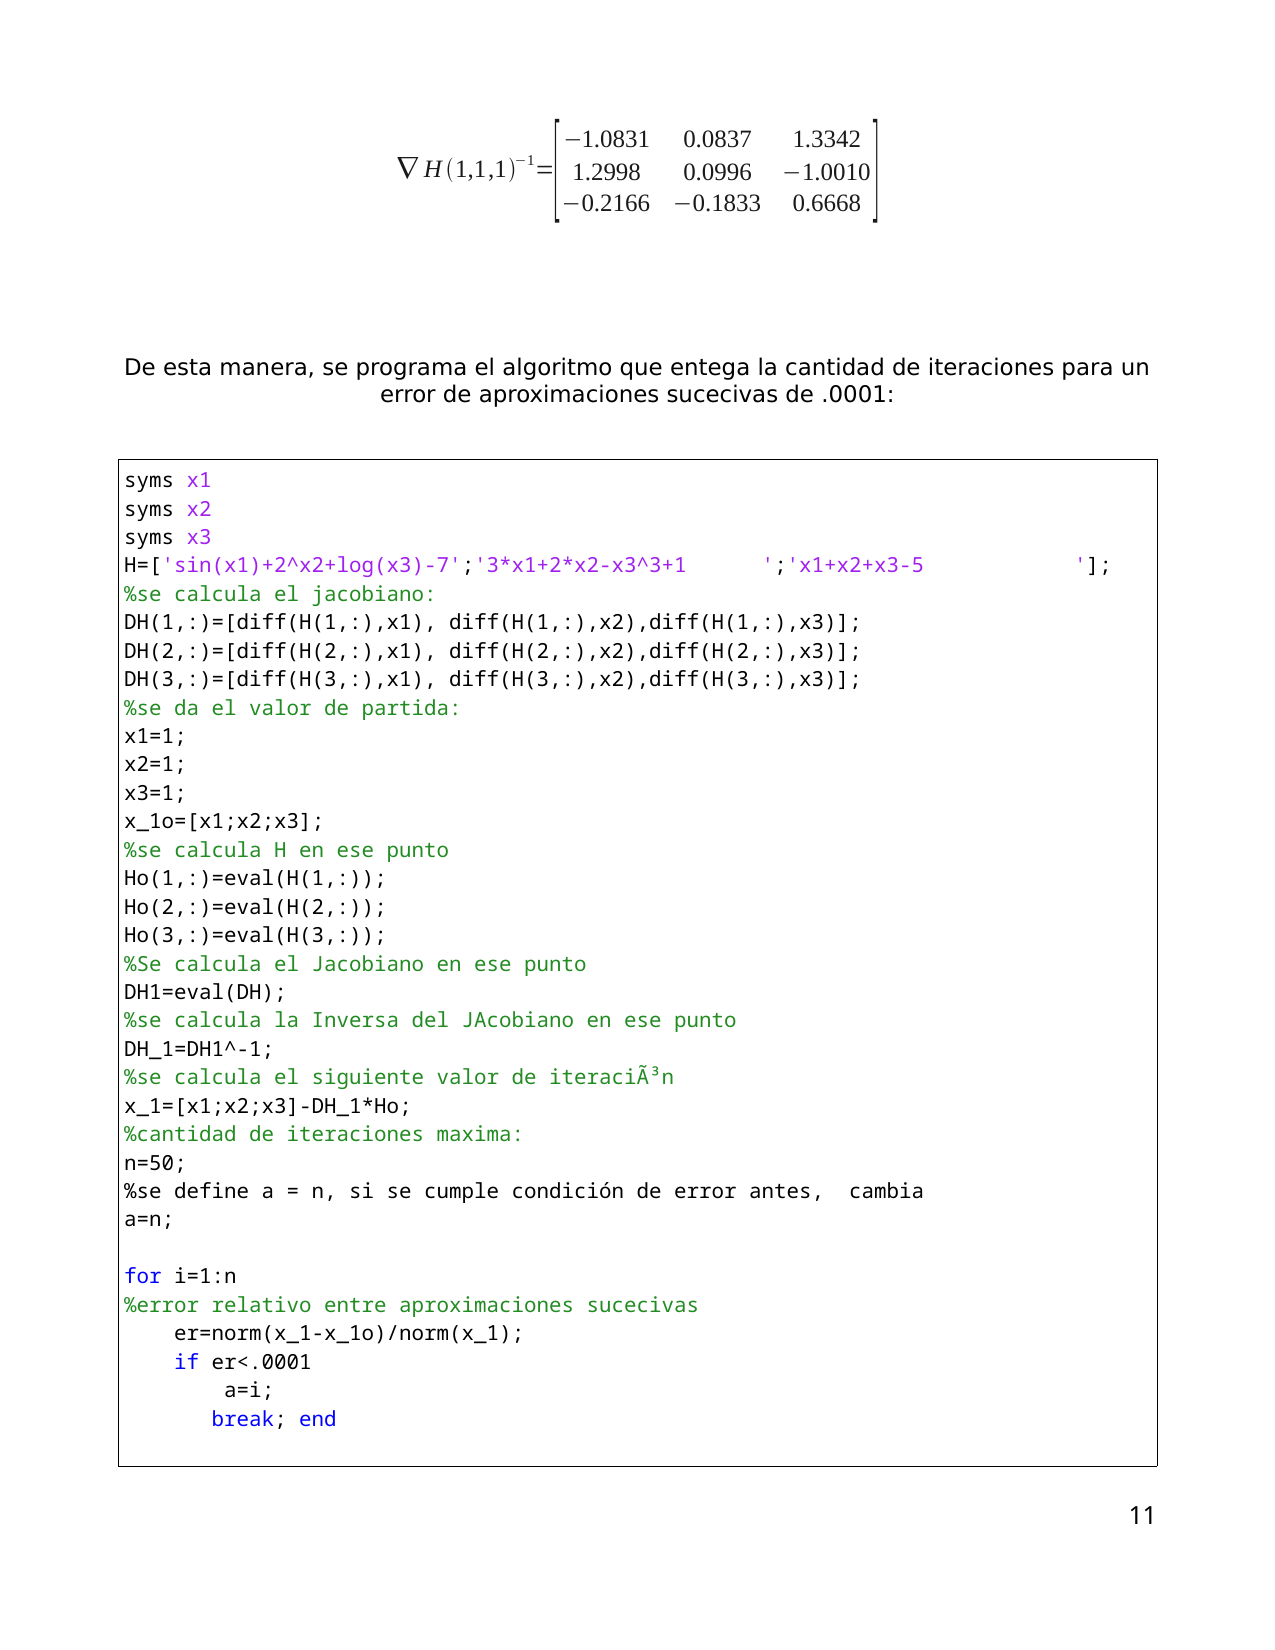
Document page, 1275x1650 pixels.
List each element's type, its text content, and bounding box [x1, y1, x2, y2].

text De esta manera, se programa el algoritmo que entega la cantidad de iteraciones para un error de aproximaciones sucecivas de .0001: [118, 354, 1157, 408]
table_header syms x1 syms x2 syms x3 H=['sin(x1)+2^x2+log(x3)-7';'3*x1+2*x2-x3^3+1 ';'x1+x2+x3-5 ']; %se calcula el jacobiano: DH(1,:)=[diff(H(1,:),x1), diff(H(1,:),x2),diff(H(1,:),x3)]; DH(2,:)=[diff(H(2,:),x1), diff(H(2,:),x2),diff(H(2,:),x3)]; DH(3,:)=[diff(H(3,:),x1), diff(H(3,:),x2),diff(H(3,:),x3)]; %se da el valor de partida: x1=1; x2=1; x3=1; x_1o=[x1;x2;x3]; %se calcula H en ese punto Ho(1,:)=eval(H(1,:)); Ho(2,:)=eval(H(2,:)); Ho(3,:)=eval(H(3,:)); %Se calcula el Jacobiano en ese punto DH1=eval(DH); %se calcula la Inversa del JAcobiano en ese punto DH_1=DH1^-1; %se calcula el siguiente valor de iteraciÃ³n x_1=[x1;x2;x3]-DH_1*Ho; %cantidad de iteraciones maxima: n=50; %se define a = n, si se cumple condición de error antes, cambia a=n; for i=1:n %error relativo entre aproximaciones sucecivas er=norm(x_1-x_1o)/norm(x_1); if er<.0001 a=i; break; end [119, 460, 1157, 1466]
